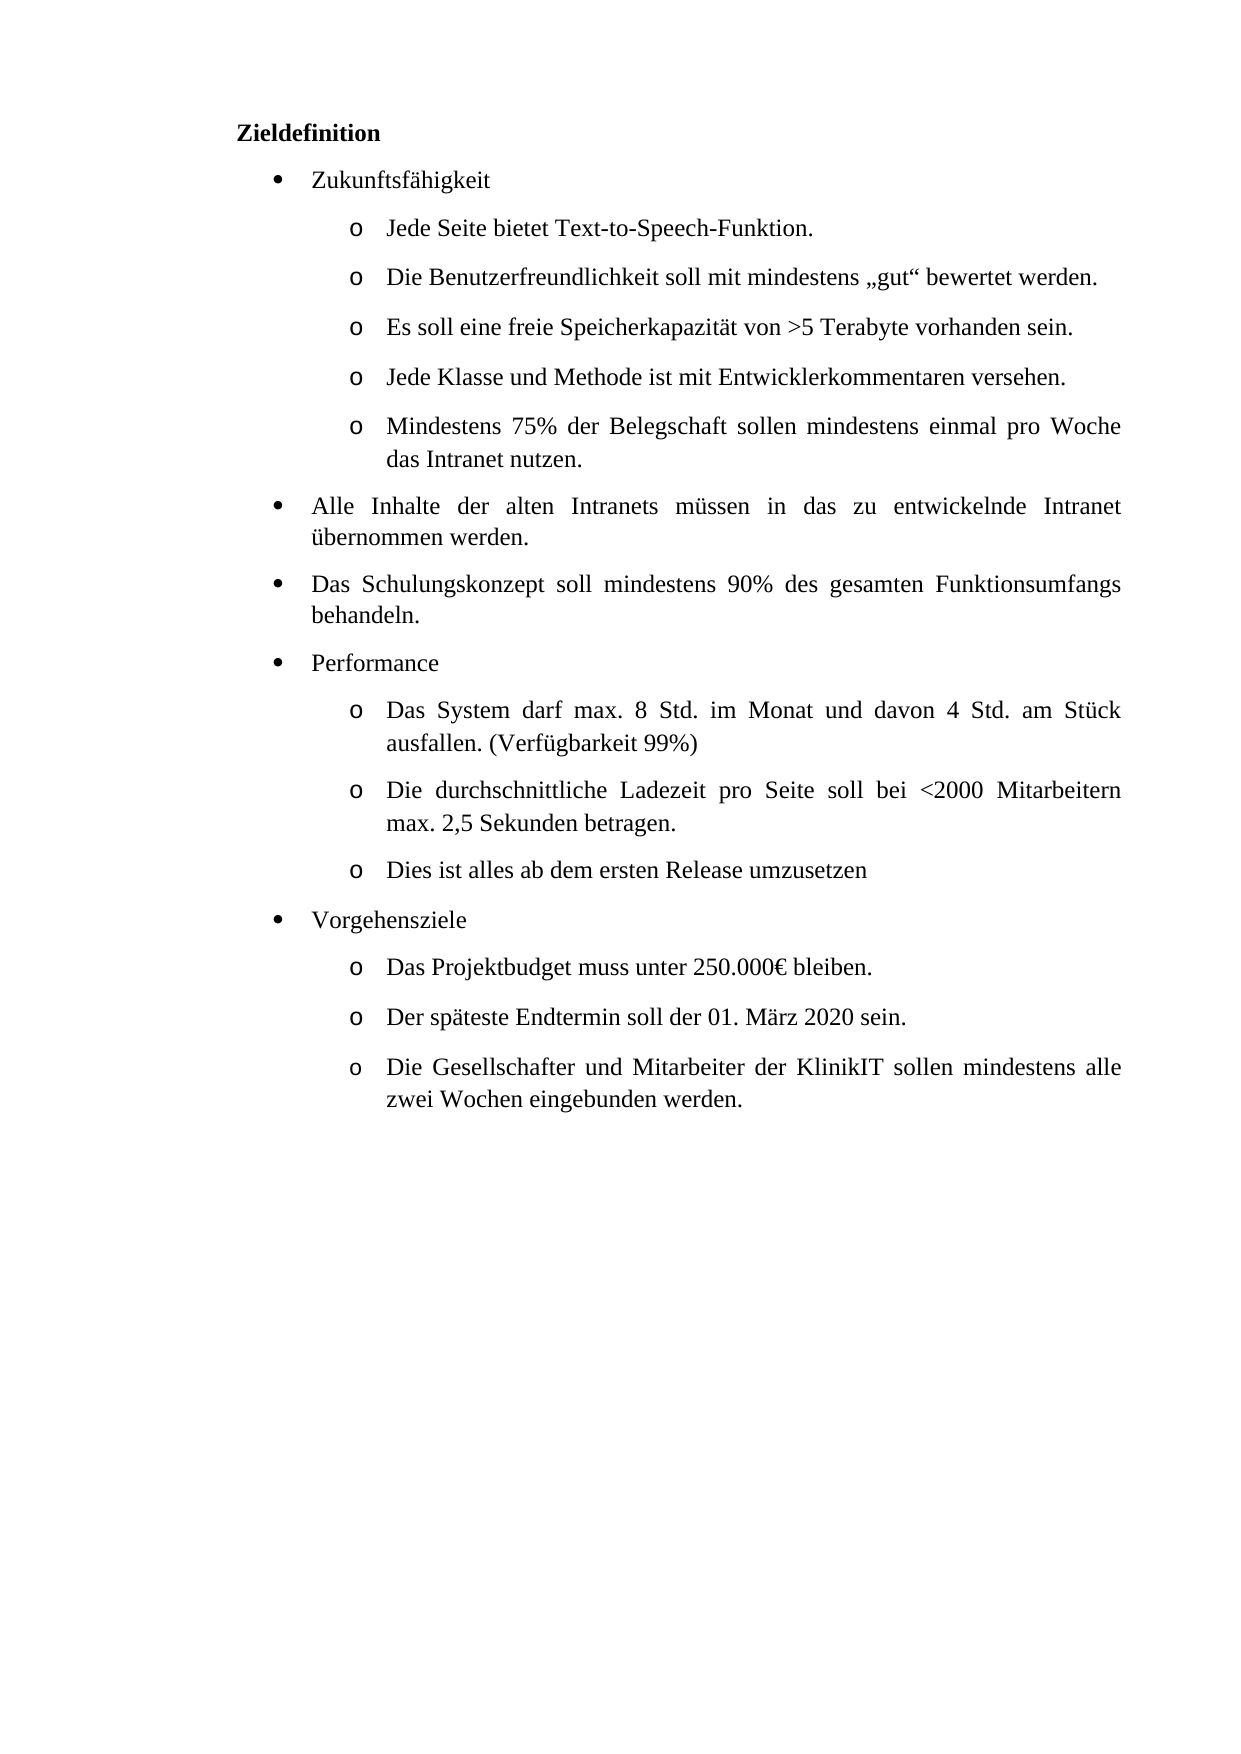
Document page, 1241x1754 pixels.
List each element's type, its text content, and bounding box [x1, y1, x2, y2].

list Die Gesellschafter und Mitarbeiter der KlinikIT sollen mindestens alle zwei Wochen eingebunden werden. [349, 1052, 1122, 1113]
list Mindestens 75% der Belegschaft sollen mindestens einmal pro Woche das Intranet nutzen. [349, 411, 1122, 473]
list Das System darf max. 8 Std. im Monat und davon 4 Std. am Stück ausfallen. (Verfügbarkeit 99%) [349, 695, 1122, 757]
list Der späteste Endtermin soll der 01. März 2020 sein. [349, 1002, 1122, 1033]
list Das Projektbudget muss unter 250.000€ bleiben. [349, 952, 1122, 983]
list Jede Klasse und Methode ist mit Entwicklerkommentaren versehen. [349, 362, 1122, 392]
list Vorgehensziele [274, 905, 1122, 934]
list Dies ist alles ab dem ersten Release umzusetzen [349, 856, 1122, 886]
list Performance [274, 648, 1122, 676]
list Zukunftsfähigkeit [274, 166, 1122, 194]
text Zieldefinition [236, 118, 1122, 147]
list Alle Inhalte der alten Intranets müssen in das zu entwickelnde Intranet übernommen werden. [274, 491, 1122, 551]
list Es soll eine freie Speicherkapazität von >5 Terabyte vorhanden sein. [349, 312, 1122, 343]
list Die Benutzerfreundlichkeit soll mit mindestens „gut“ bewertet werden. [349, 262, 1122, 293]
list Jede Seite bietet Text-to-Speech-Funktion. [349, 213, 1122, 244]
list Das Schulungskonzept soll mindestens 90% des gesamten Funktionsumfangs behandeln. [274, 569, 1122, 629]
list Die durchschnittliche Ladezeit pro Seite soll bei <2000 Mitarbeitern max. 2,5 Sekunden betragen. [349, 775, 1122, 837]
